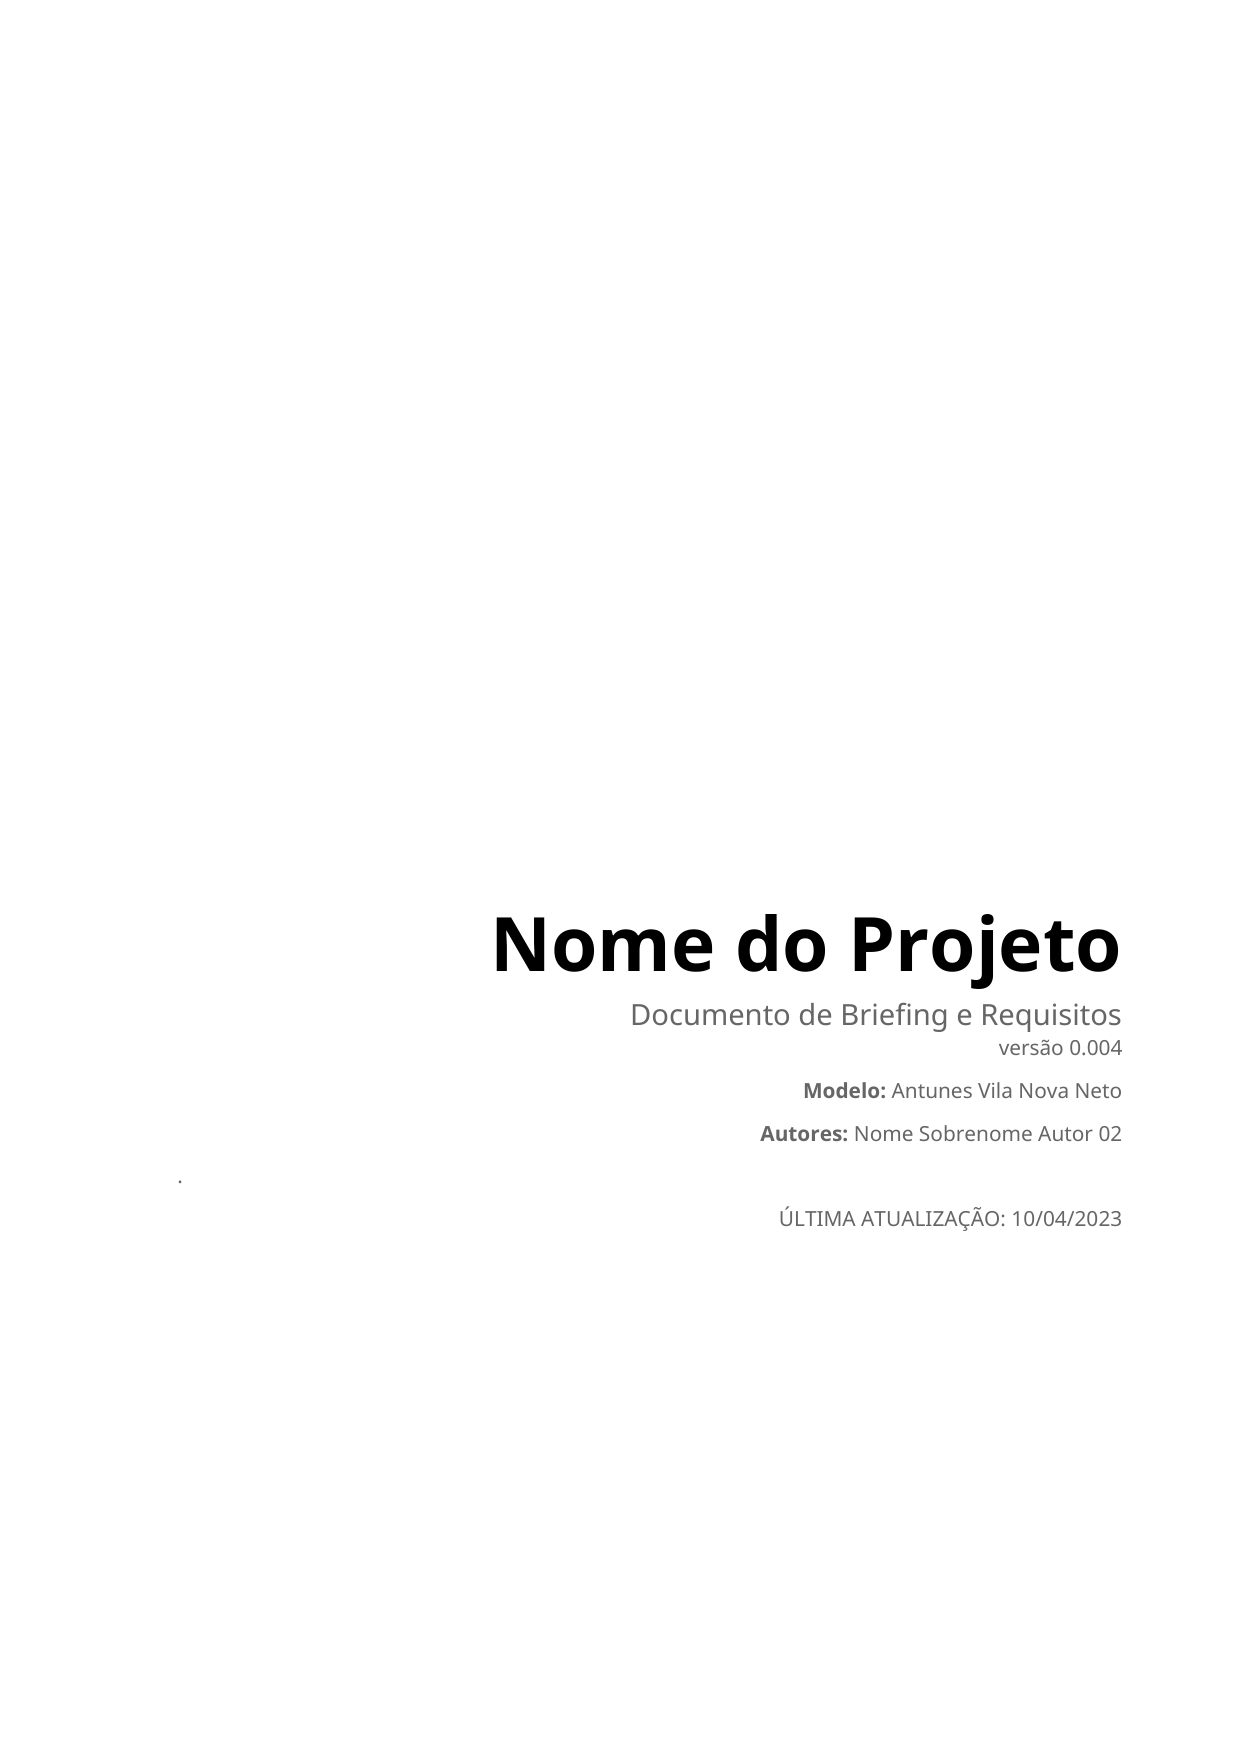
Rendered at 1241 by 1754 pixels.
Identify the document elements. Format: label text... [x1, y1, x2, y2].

title Nome do Projeto [177, 892, 1122, 994]
subtitle Documento de Briefing e Requisitos [177, 994, 1122, 1033]
text ÚLTIMA ATUALIZAÇÃO: 10/04/2023 [177, 1204, 1122, 1232]
text Modelo: Antunes Vila Nova Neto [177, 1076, 1122, 1104]
text . [177, 1161, 1122, 1190]
text Autores: Nome Sobrenome Autor 02 [177, 1119, 1122, 1147]
text versão 0.004 [177, 1033, 1122, 1062]
